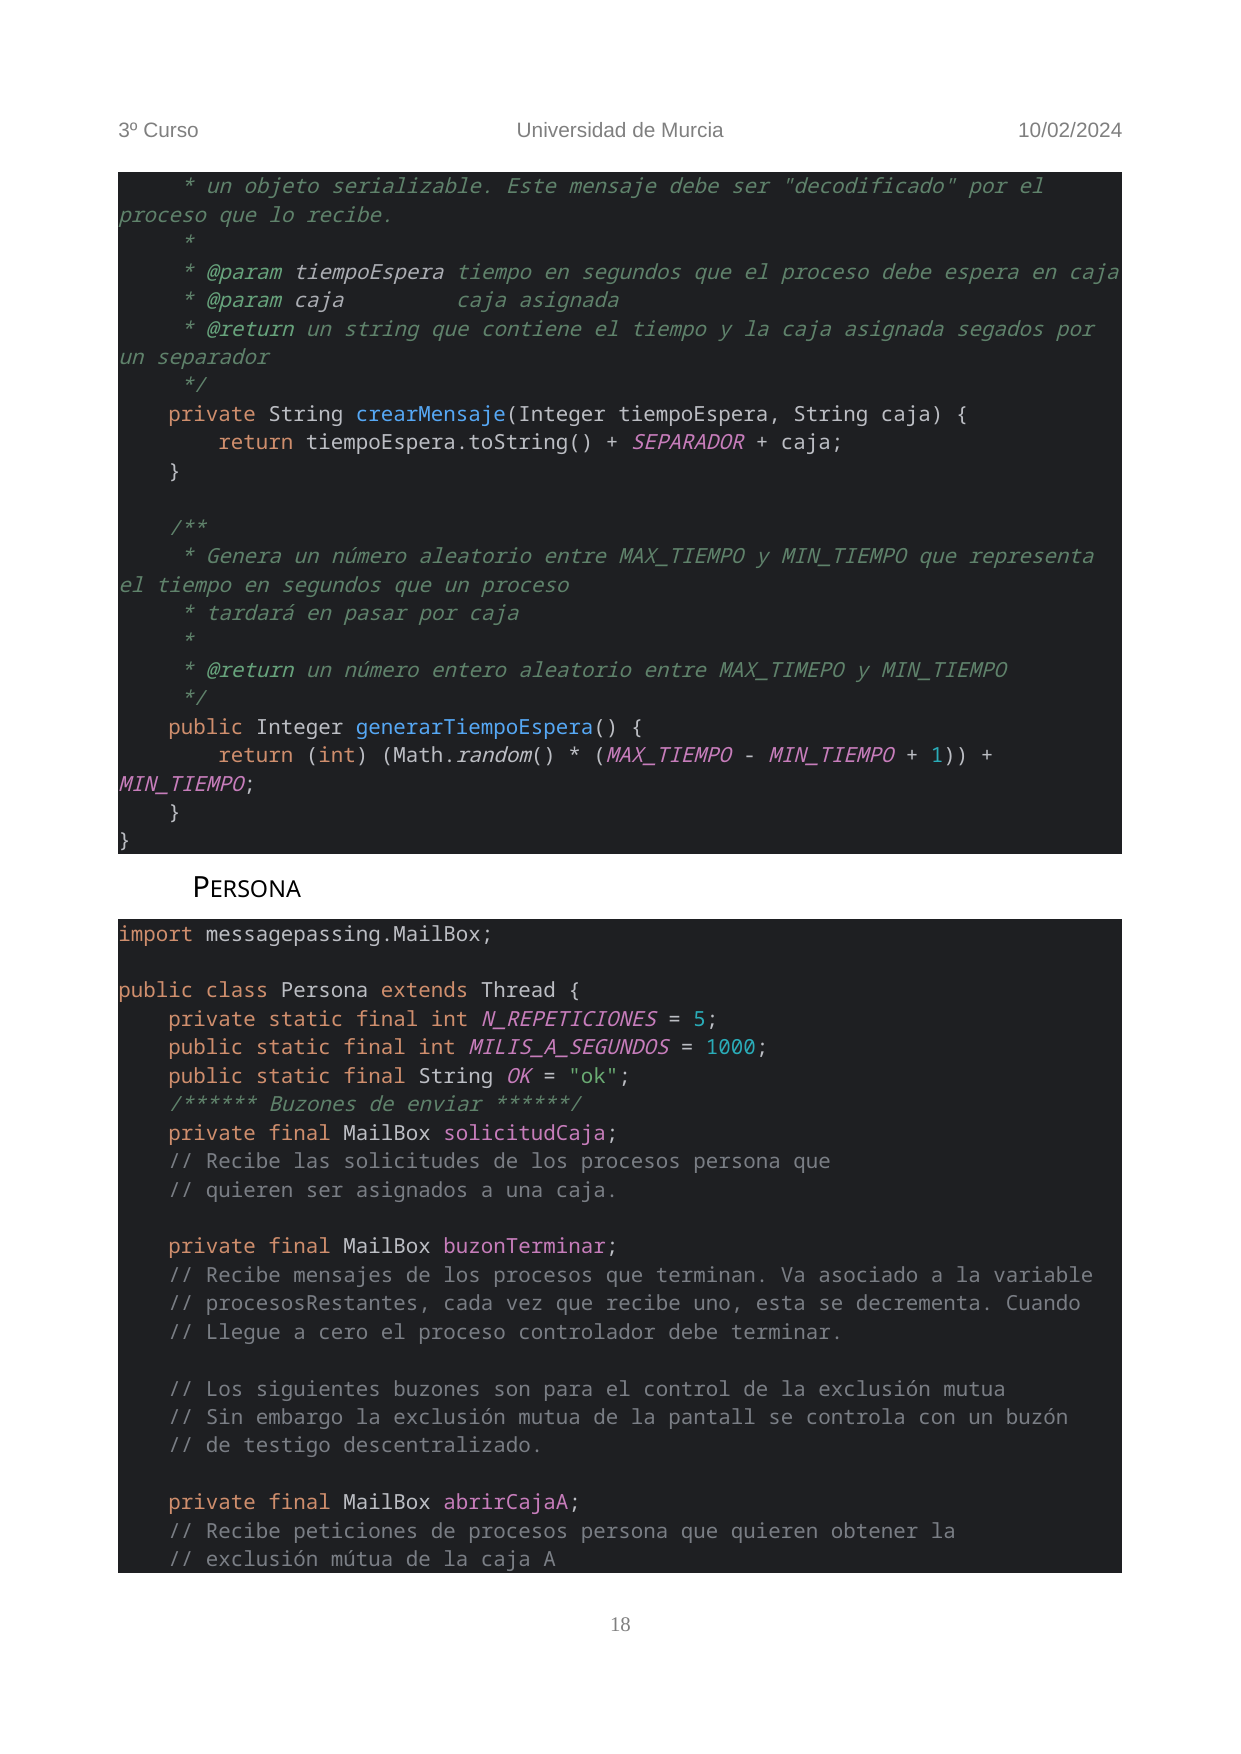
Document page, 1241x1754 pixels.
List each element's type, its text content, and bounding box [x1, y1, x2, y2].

subtitle Persona [118, 867, 1122, 906]
text import messagepassing.MailBox; public class Persona extends Thread { private static final int N_REPETICIONES = 5; public static final int MILIS_A_SEGUNDOS = 1000; public static final String OK = "ok"; /****** Buzones de enviar ******/ private final MailBox solicitudCaja; // Recibe las solicitudes de los procesos persona que // quieren ser asignados a una caja. private final MailBox buzonTerminar; // Recibe mensajes de los procesos que terminan. Va asociado a la variable // procesosRestantes, cada vez que recibe uno, esta se decrementa. Cuando // Llegue a cero el proceso controlador debe terminar. // Los siguientes buzones son para el control de la exclusión mutua // Sin embargo la exclusión mutua de la pantall se controla con un buzón // de testigo descentralizado. private final MailBox abrirCajaA; // Recibe peticiones de procesos persona que quieren obtener la // exclusión mútua de la caja A [118, 919, 1122, 1573]
text * un objeto serializable. Este mensaje debe ser "decodificado" por el proceso que lo recibe. * * @param tiempoEspera tiempo en segundos que el proceso debe espera en caja * @param caja caja asignada * @return un string que contiene el tiempo y la caja asignada segados por un separador */ private String crearMensaje(Integer tiempoEspera, String caja) { return tiempoEspera.toString() + SEPARADOR + caja; } /** * Genera un número aleatorio entre MAX_TIEMPO y MIN_TIEMPO que representa el tiempo en segundos que un proceso * tardará en pasar por caja * * @return un número entero aleatorio entre MAX_TIMEPO y MIN_TIEMPO */ public Integer generarTiempoEspera() { return (int) (Math.random() * (MAX_TIEMPO - MIN_TIEMPO + 1)) + MIN_TIEMPO; } } [118, 172, 1122, 854]
